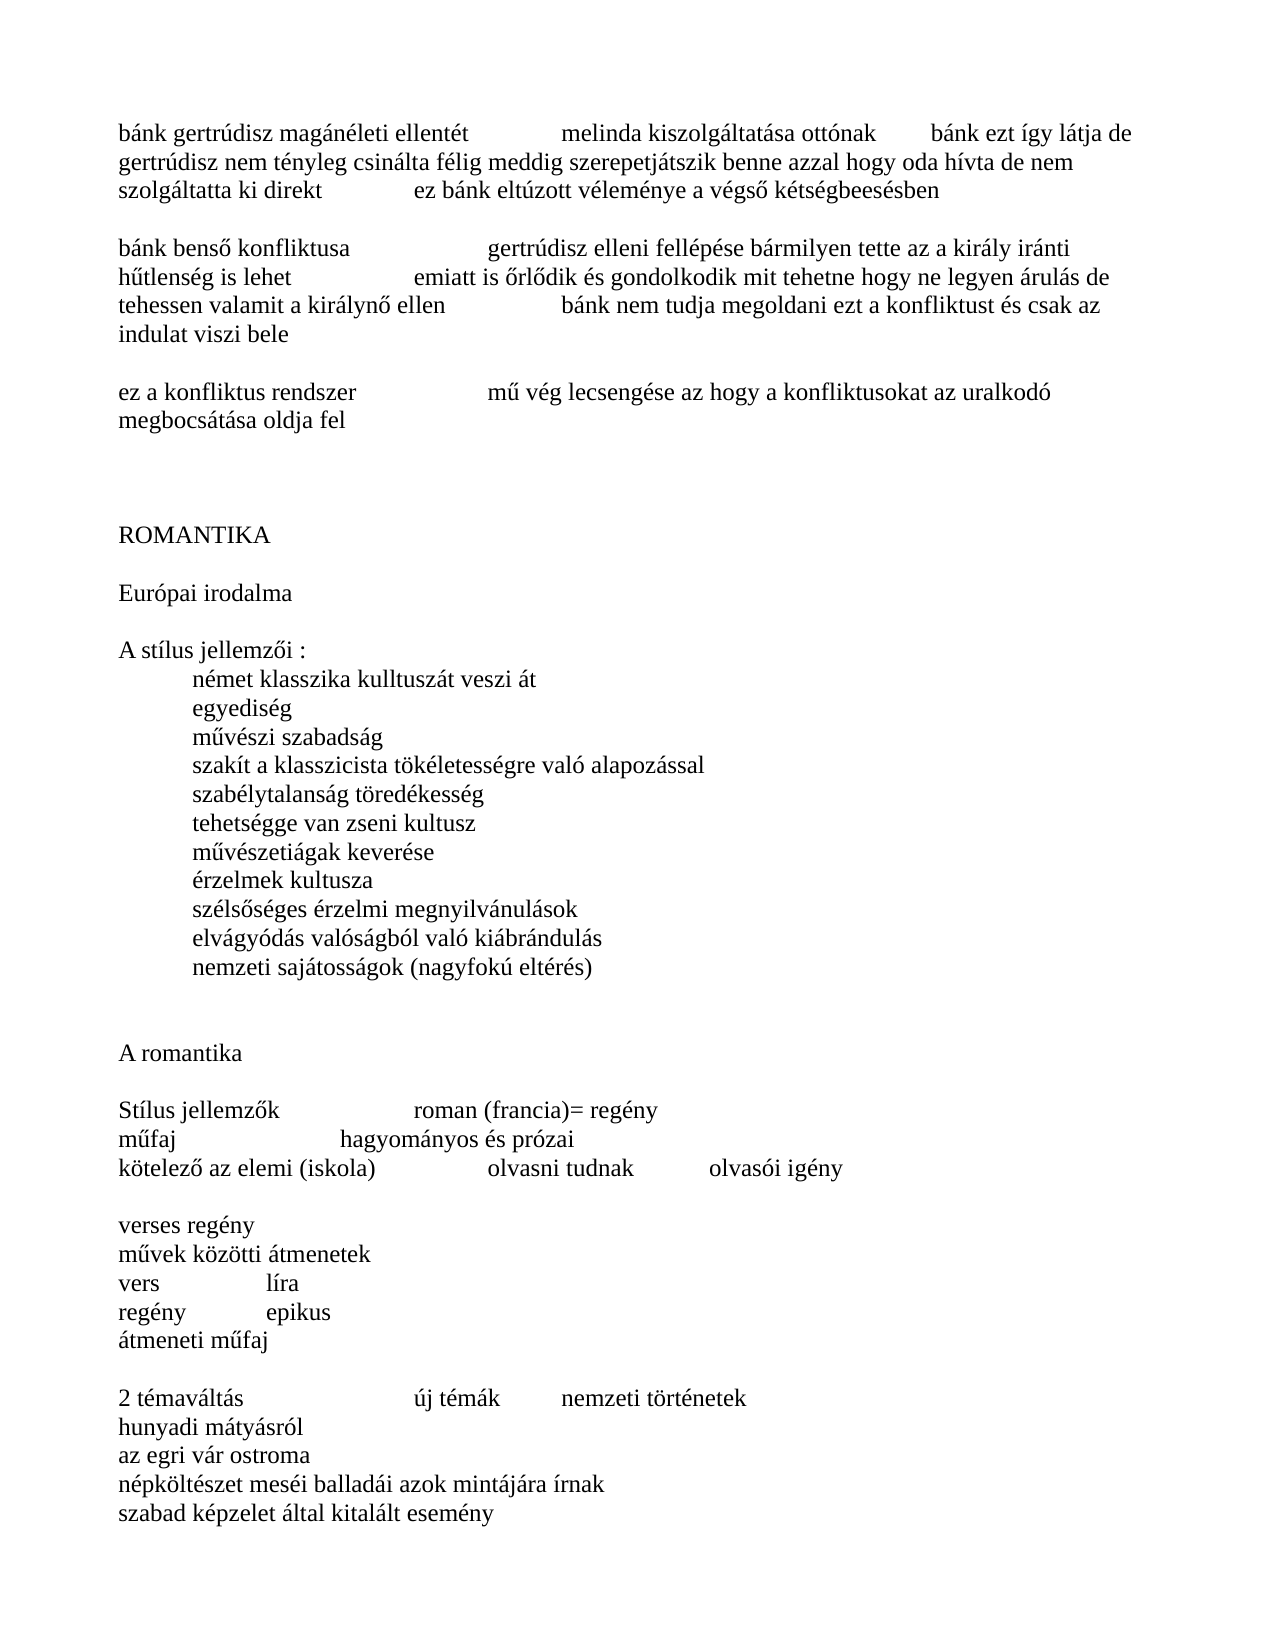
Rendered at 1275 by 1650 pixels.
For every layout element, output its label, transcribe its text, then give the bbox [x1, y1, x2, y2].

text szakít a klasszicista tökéletességre való alapozással [118, 751, 1157, 779]
text szélsőséges érzelmi megnyilvánulások [118, 894, 1157, 923]
text művészi szabadság [118, 722, 1157, 751]
text 2 témaváltás új témák nemzeti történetek [118, 1383, 1157, 1412]
text népköltészet meséi balladái azok mintájára írnak [118, 1469, 1157, 1498]
text művek közötti átmenetek [118, 1239, 1157, 1268]
text ez a konfliktus rendszer mű vég lecsengése az hogy a konfliktusokat az uralkodó megbocsátása oldja fel [118, 377, 1157, 434]
text szabélytalanság töredékesség [118, 779, 1157, 808]
text verses regény [118, 1211, 1157, 1239]
text műfaj hagyományos és prózai [118, 1124, 1157, 1153]
text művészetiágak keverése [118, 837, 1157, 866]
text hunyadi mátyásról [118, 1412, 1157, 1441]
text ROMANTIKA [118, 521, 1157, 549]
text Európai irodalma [118, 578, 1157, 607]
text vers líra [118, 1268, 1157, 1297]
text tehetségge van zseni kultusz [118, 808, 1157, 837]
text elvágyódás valóságból való kiábrándulás [118, 923, 1157, 952]
text regény epikus [118, 1297, 1157, 1326]
text német klasszika kulltuszát veszi át [118, 664, 1157, 693]
text A stílus jellemzői : [118, 636, 1157, 664]
text szabad képzelet által kitalált esemény [118, 1498, 1157, 1527]
text érzelmek kultusza [118, 866, 1157, 894]
text A romantika [118, 1038, 1157, 1067]
text kötelező az elemi (iskola) olvasni tudnak olvasói igény [118, 1153, 1157, 1182]
text Stílus jellemzők roman (francia)= regény [118, 1096, 1157, 1124]
text egyediség [118, 693, 1157, 722]
text bánk gertrúdisz magánéleti ellentét melinda kiszolgáltatása ottónak bánk ezt így látja de gertrúdisz nem tényleg csinálta félig meddig szerepetjátszik benne azzal hogy oda hívta de nem szolgáltatta ki direkt ez bánk eltúzott véleménye a végső kétségbeesésben [118, 118, 1157, 204]
text bánk benső konfliktusa gertrúdisz elleni fellépése bármilyen tette az a király iránti hűtlenség is lehet emiatt is őrlődik és gondolkodik mit tehetne hogy ne legyen árulás de tehessen valamit a királynő ellen bánk nem tudja megoldani ezt a konfliktust és csak az indulat viszi bele [118, 233, 1157, 348]
text nemzeti sajátosságok (nagyfokú eltérés) [118, 952, 1157, 981]
text átmeneti műfaj [118, 1326, 1157, 1354]
text az egri vár ostroma [118, 1441, 1157, 1469]
